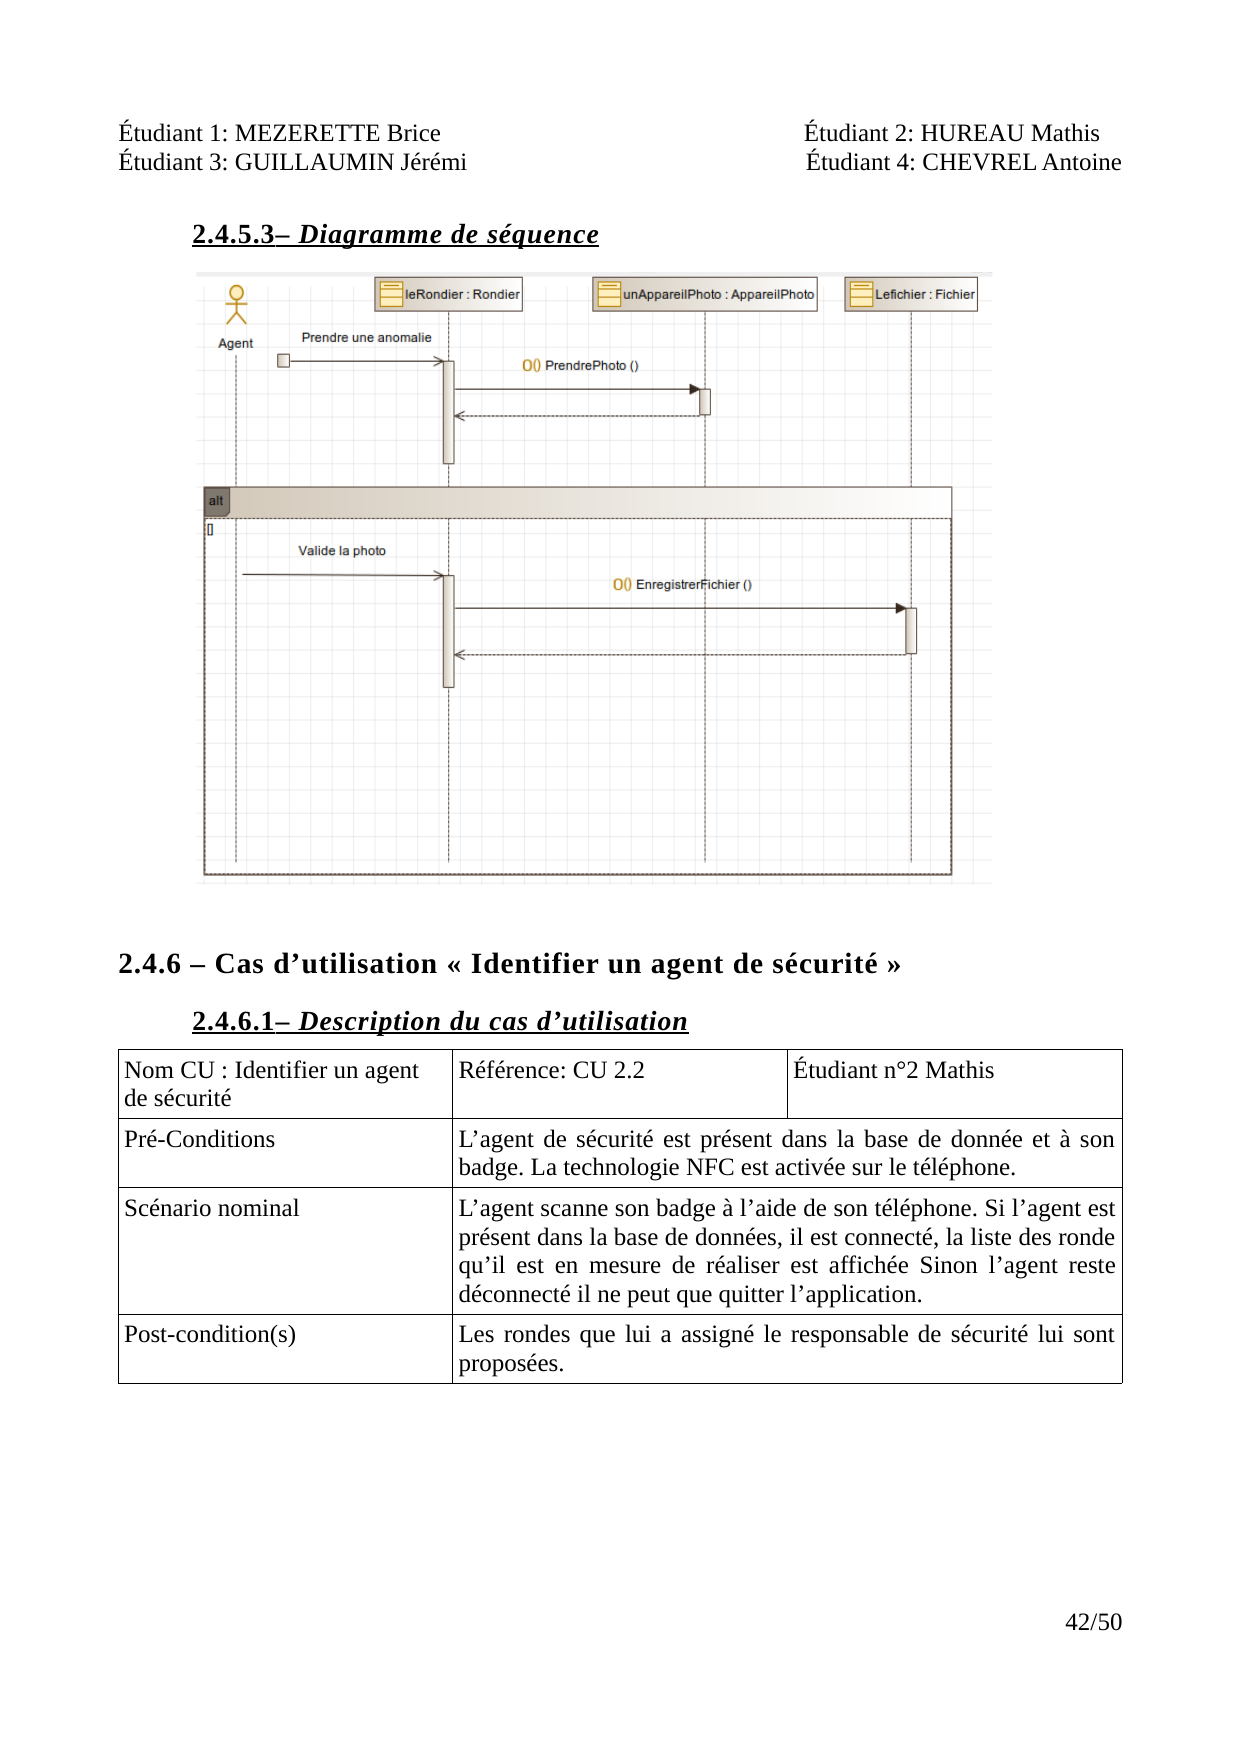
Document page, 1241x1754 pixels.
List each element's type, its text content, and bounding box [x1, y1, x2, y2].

subtitle 2.4.5.3– Diagramme de séquence [118, 218, 1122, 249]
table_cell Post-condition(s) [119, 1315, 452, 1383]
table_header Nom CU : Identifier un agent de sécurité [119, 1050, 452, 1118]
table_cell Scénario nominal [119, 1188, 452, 1313]
table_cell L’agent scanne son badge à l’aide de son téléphone. Si l’agent est présent dans la base de données, il est connecté, la liste des ronde qu’il est en mesure de réaliser est affichée Sinon l’agent reste déconnecté il ne peut que quitter l’application. [453, 1188, 1122, 1313]
table_header Référence: CU 2.2 [453, 1050, 787, 1118]
picture [196, 272, 993, 885]
subtitle 2.4.6.1– Description du cas d’utilisation [118, 1004, 1122, 1036]
table_cell Les rondes que lui a assigné le responsable de sécurité lui sont proposées. [453, 1315, 1122, 1383]
table_cell L’agent de sécurité est présent dans la base de donnée et à son badge. La technologie NFC est activée sur le téléphone. [453, 1119, 1122, 1187]
table_cell Pré-Conditions [119, 1119, 452, 1187]
subtitle 2.4.6 – Cas d’utilisation « Identifier un agent de sécurité » [118, 946, 1122, 979]
table_header Étudiant n°2 Mathis [788, 1050, 1122, 1118]
